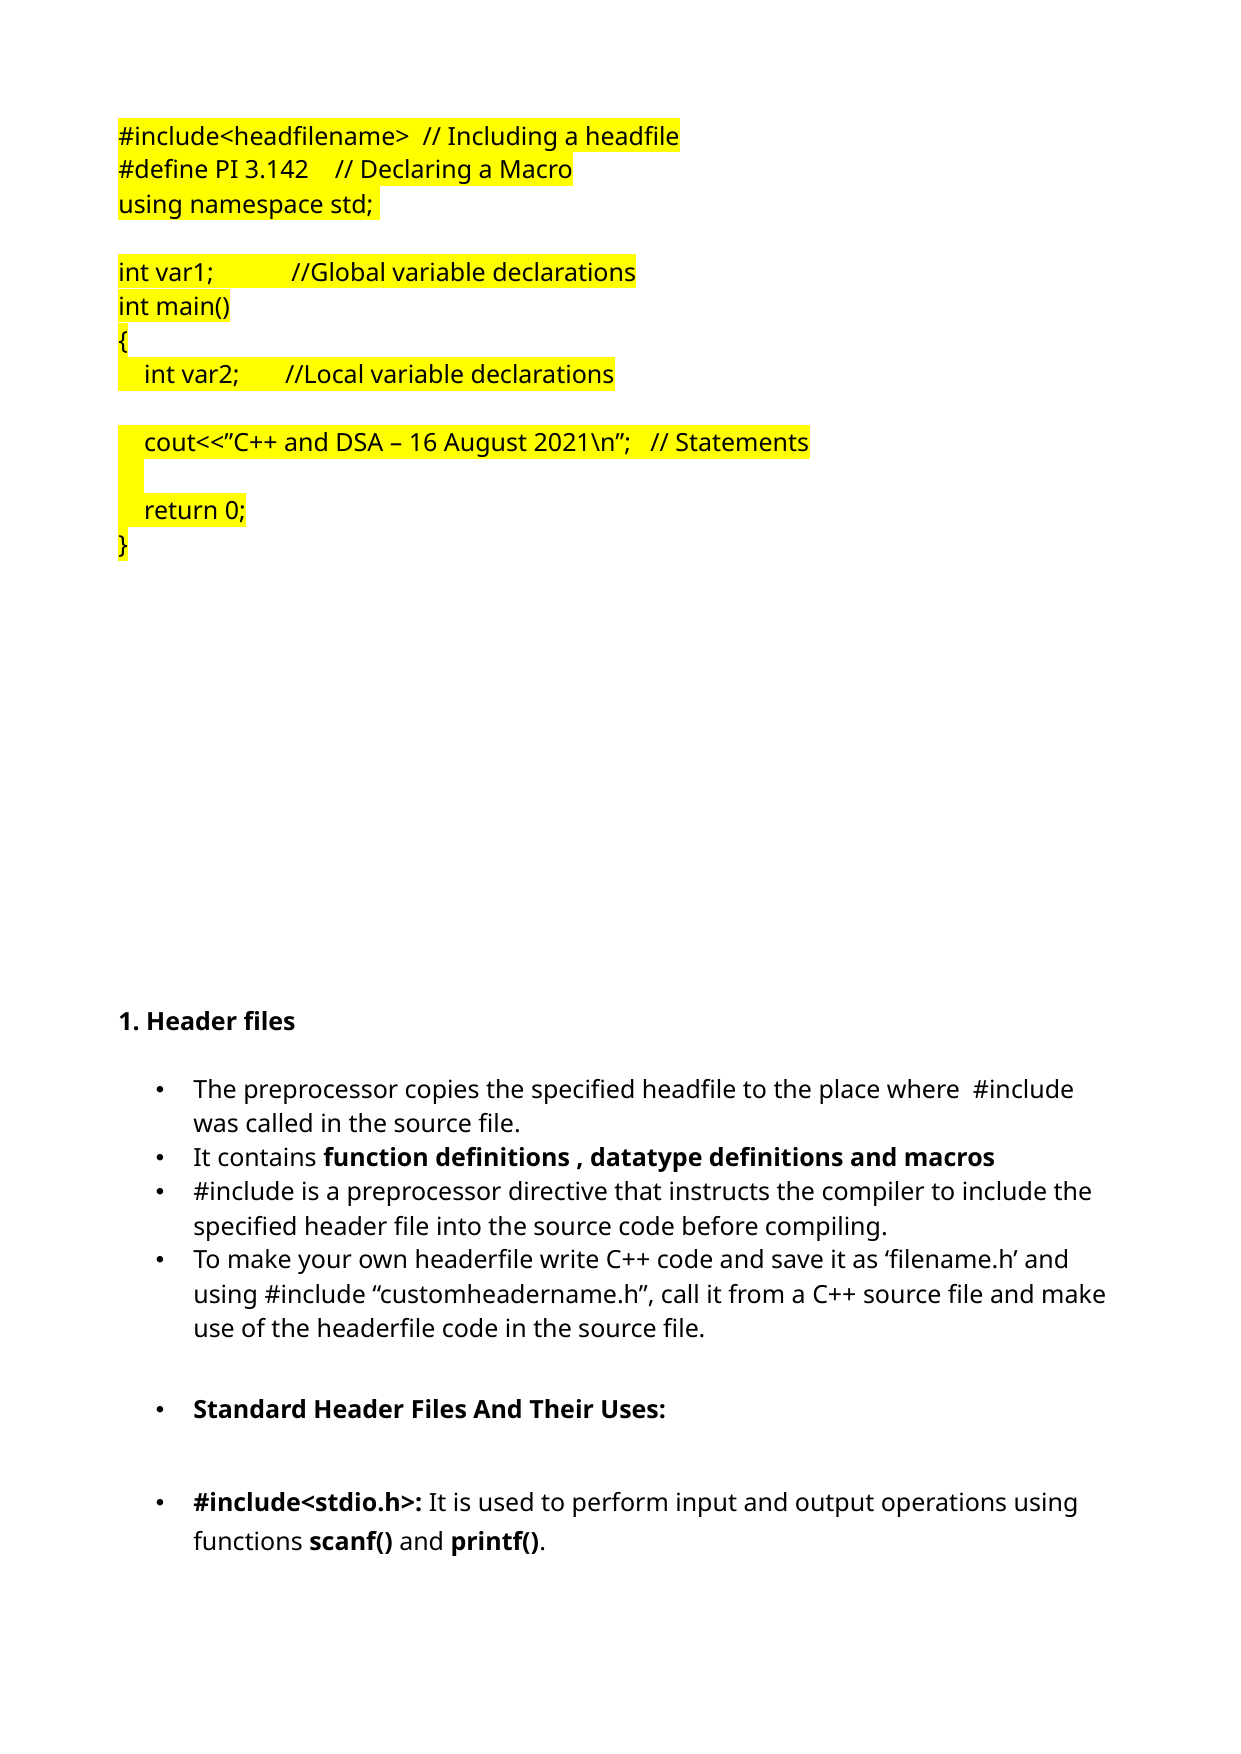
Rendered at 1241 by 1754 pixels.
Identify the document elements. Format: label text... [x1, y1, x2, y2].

list To make your own headerfile write C++ code and save it as ‘filename.h’ and using #include “customheadername.h”, call it from a C++ source file and make use of the headerfile code in the source file. [156, 1242, 1122, 1344]
list #include is a preprocessor directive that instructs the compiler to include the specified header file into the source code before compiling. [156, 1174, 1122, 1242]
list Standard Header Files And Their Uses: [156, 1392, 1122, 1465]
text #define PI 3.142 // Declaring a Macro [118, 152, 1122, 186]
list #include<stdio.h>: It is used to perform input and output operations using functions scanf() and printf(). [156, 1485, 1122, 1558]
list It contains function definitions , datatype definitions and macros [156, 1140, 1122, 1174]
text cout<<”C++ and DSA – 16 August 2021\n”; // Statements [118, 425, 1122, 459]
text } [118, 527, 1122, 561]
text { [118, 322, 1122, 357]
text #include<headfilename> // Including a headfile [118, 118, 1122, 152]
text int var1; //Global variable declarations [118, 254, 1122, 288]
text return 0; [118, 493, 1122, 527]
text 1. Header files [118, 1004, 1122, 1038]
list The preprocessor copies the specified headfile to the place where #include was called in the source file. [156, 1072, 1122, 1140]
text using namespace std; [118, 186, 1122, 220]
text int main() [118, 288, 1122, 322]
text int var2; //Local variable declarations [118, 357, 1122, 391]
